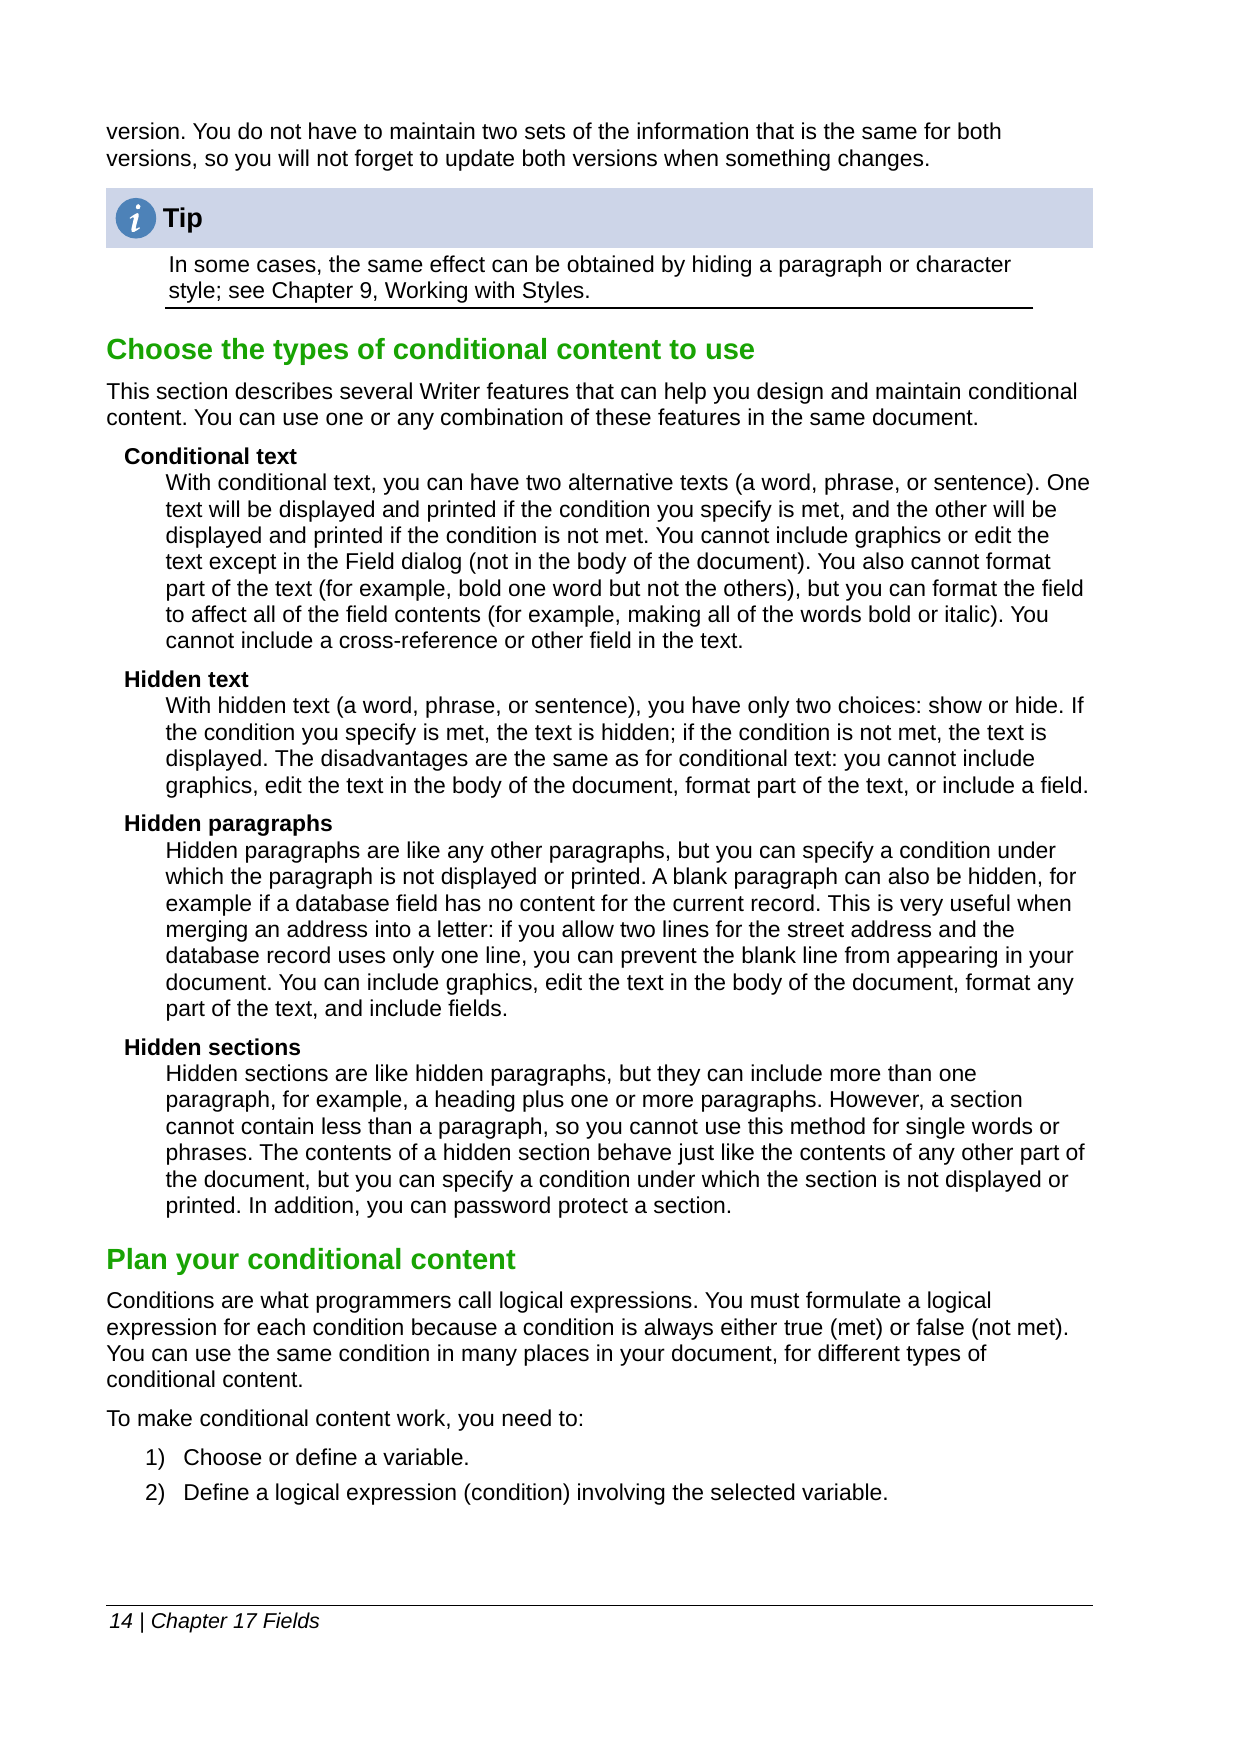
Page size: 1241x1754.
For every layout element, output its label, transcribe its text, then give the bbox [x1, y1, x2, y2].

text version. You do not have to maintain two sets of the information that is the same for both versions, so you will not forget to update both versions when something changes. [106, 118, 1093, 171]
text In some cases, the same effect can be obtained by hiding a paragraph or character style; see Chapter 9, Working with Styles. [165, 248, 1033, 307]
text Hidden sections [124, 1034, 1093, 1060]
subtitle Choose the types of conditional content to use [106, 332, 1093, 366]
text Hidden text [124, 666, 1093, 692]
text Conditions are what programmers call logical expressions. You must formulate a logical expression for each condition because a condition is always either true (met) or false (not met). You can use the same condition in many places in your document, for different types of conditional content. [106, 1287, 1093, 1393]
list Choose or define a variable. [165, 1444, 1093, 1470]
text Hidden sections are like hidden paragraphs, but they can include more than one paragraph, for example, a heading plus one or more paragraphs. However, a section cannot contain less than a paragraph, so you cannot use this method for single words or phrases. The contents of a hidden section behave just like the contents of any other part of the document, but you can specify a condition under which the section is not displayed or printed. In addition, you can password protect a section. [165, 1060, 1093, 1218]
list To make conditional content work, you need to: [106, 1405, 1093, 1431]
text Hidden paragraphs are like any other paragraphs, but you can specify a condition under which the paragraph is not displayed or printed. A blank paragraph can also be hidden, for example if a database field has no content for the current record. This is very useful when merging an address into a letter: if you allow two lines for the street address and the database record uses only one line, you can prevent the blank line from appearing in your document. You can include graphics, edit the text in the body of the document, format any part of the text, and include fields. [165, 837, 1093, 1021]
subtitle Plan your conditional content [106, 1242, 1093, 1275]
text With conditional text, you can have two alternative texts (a word, phrase, or sentence). One text will be displayed and printed if the condition you specify is met, and the other will be displayed and printed if the condition is not met. You cannot include graphics or edit the text except in the Field dialog (not in the body of the document). You also cannot format part of the text (for example, bold one word but not the others), but you can format the field to affect all of the field contents (for example, making all of the words bold or italic). You cannot include a cross-reference or other field in the text. [165, 469, 1093, 654]
text Conditional text [124, 443, 1093, 469]
text This section describes several Writer features that can help you design and maintain conditional content. You can use one or any combination of these features in the same document. [106, 378, 1093, 430]
subtitle Tip [106, 188, 1093, 248]
text With hidden text (a word, phrase, or sentence), you have only two choices: show or hide. If the condition you specify is met, the text is hidden; if the condition is not met, the text is displayed. The disadvantages are the same as for conditional text: you cannot include graphics, edit the text in the body of the document, format part of the text, or include a field. [165, 692, 1093, 798]
text Hidden paragraphs [124, 810, 1093, 837]
list Define a logical expression (condition) involving the selected variable. [165, 1479, 1093, 1506]
